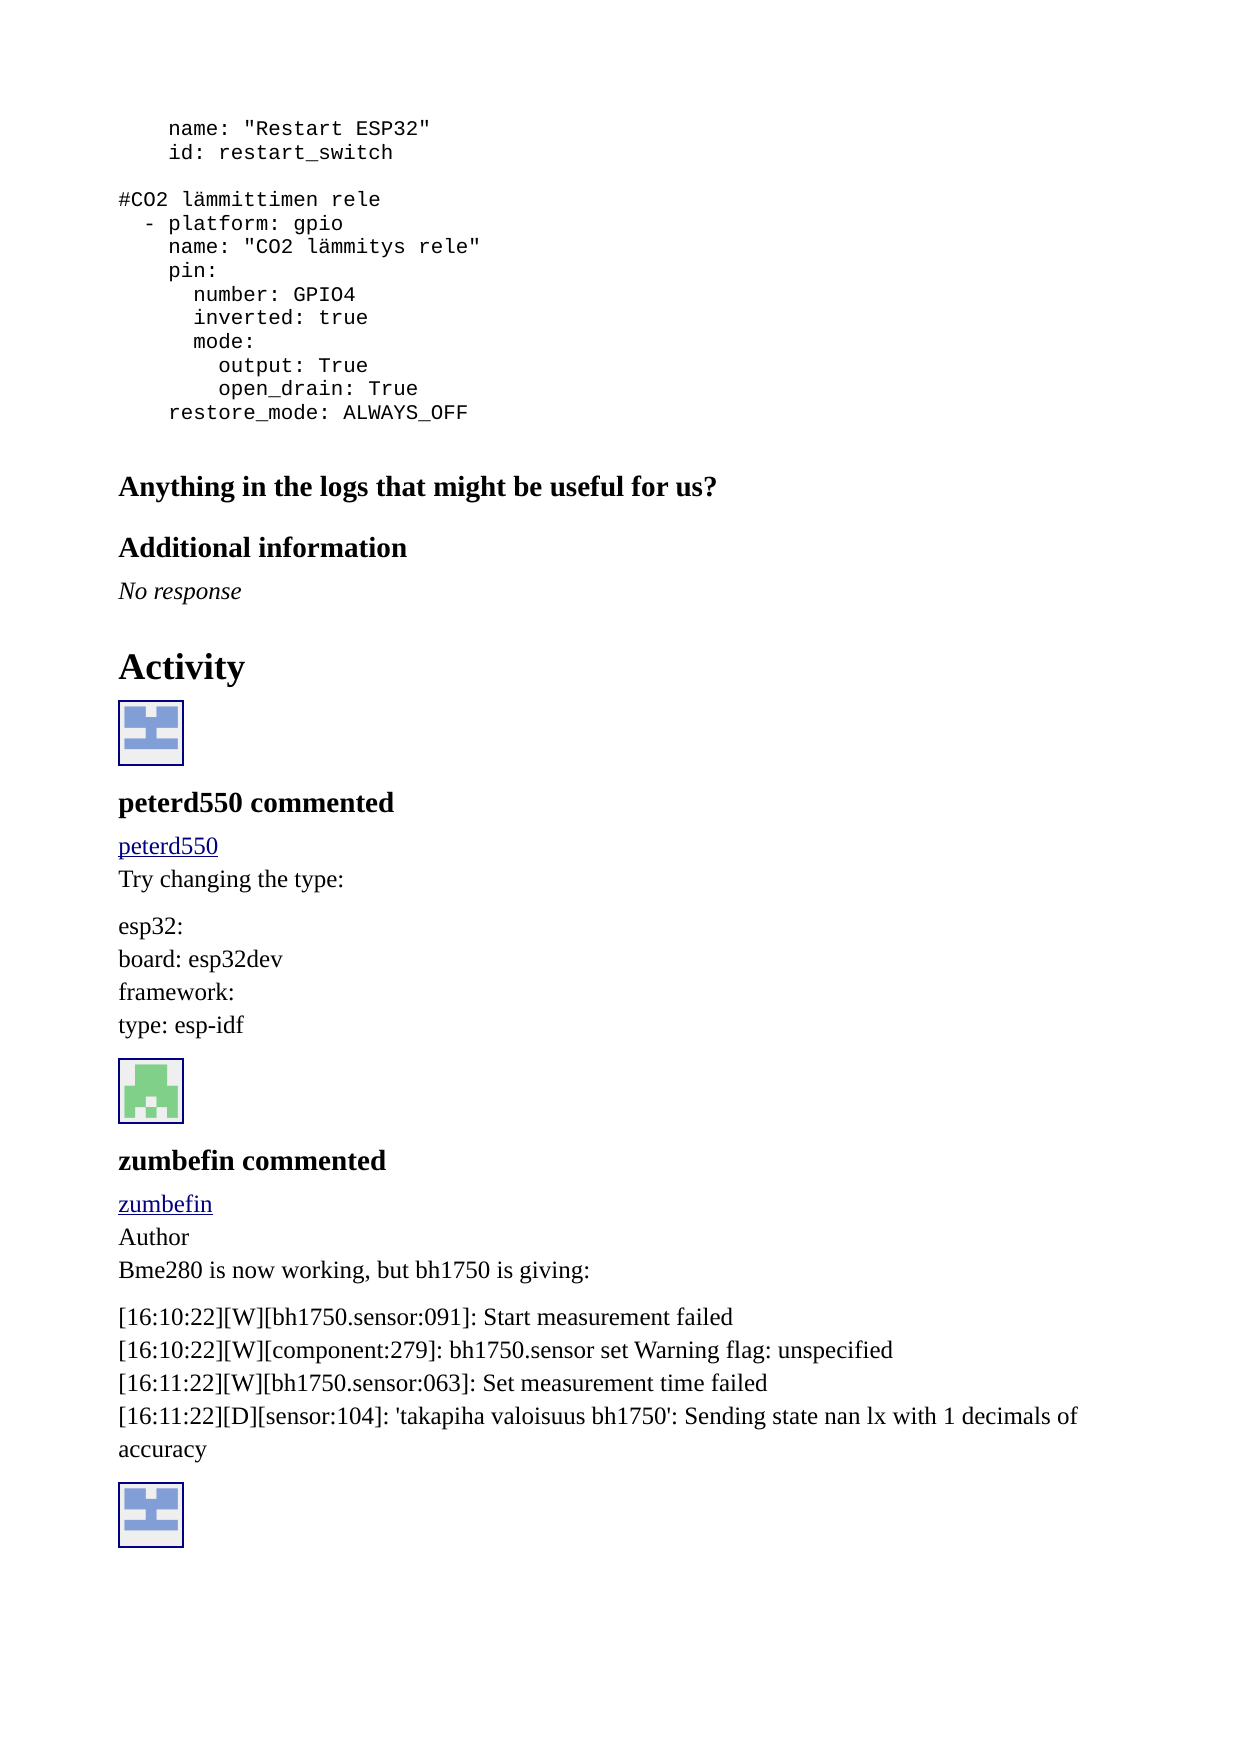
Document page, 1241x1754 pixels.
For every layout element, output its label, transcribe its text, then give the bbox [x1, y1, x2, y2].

text [16:10:22][W][bh1750.sensor:091]: Start measurement failed [16:10:22][W][component:279]: bh1750.sensor set Warning flag: unspecified [16:11:22][W][bh1750.sensor:063]: Set measurement time failed [16:11:22][D][sensor:104]: 'takapiha valoisuus bh1750': Sending state nan lx with 1 decimals of accuracy [118, 1302, 1122, 1463]
text zumbefin [118, 1189, 1122, 1217]
text name: "CO2 lämmitys rele" [118, 236, 1122, 260]
picture [120, 1060, 182, 1122]
picture [120, 702, 182, 764]
picture [120, 1484, 182, 1546]
subtitle Anything in the logs that might be useful for us? [118, 469, 1122, 503]
subtitle zumbefin commented [118, 1143, 1122, 1176]
text number: GPIO4 [118, 284, 1122, 307]
text inverted: true [118, 307, 1122, 331]
text Bme280 is now working, but bh1750 is giving: [118, 1255, 1122, 1283]
text output: True [118, 354, 1122, 378]
text No response [118, 576, 1122, 605]
text #CO2 lämmittimen rele [118, 189, 1122, 213]
text peterd550 [118, 831, 1122, 859]
text id: restart_switch [118, 142, 1122, 165]
text esp32: board: esp32dev framework: type: esp-idf [118, 911, 1122, 1039]
subtitle peterd550 commented [118, 785, 1122, 818]
text Author [118, 1222, 1122, 1250]
text open_drain: True [118, 378, 1122, 402]
subtitle Additional information [118, 530, 1122, 564]
text - platform: gpio [118, 213, 1122, 236]
text name: "Restart ESP32" [118, 118, 1122, 142]
text restore_mode: ALWAYS_OFF [118, 402, 1122, 426]
subtitle Activity [118, 645, 1122, 688]
text mode: [118, 331, 1122, 354]
text Try changing the type: [118, 864, 1122, 893]
text pin: [118, 260, 1122, 284]
